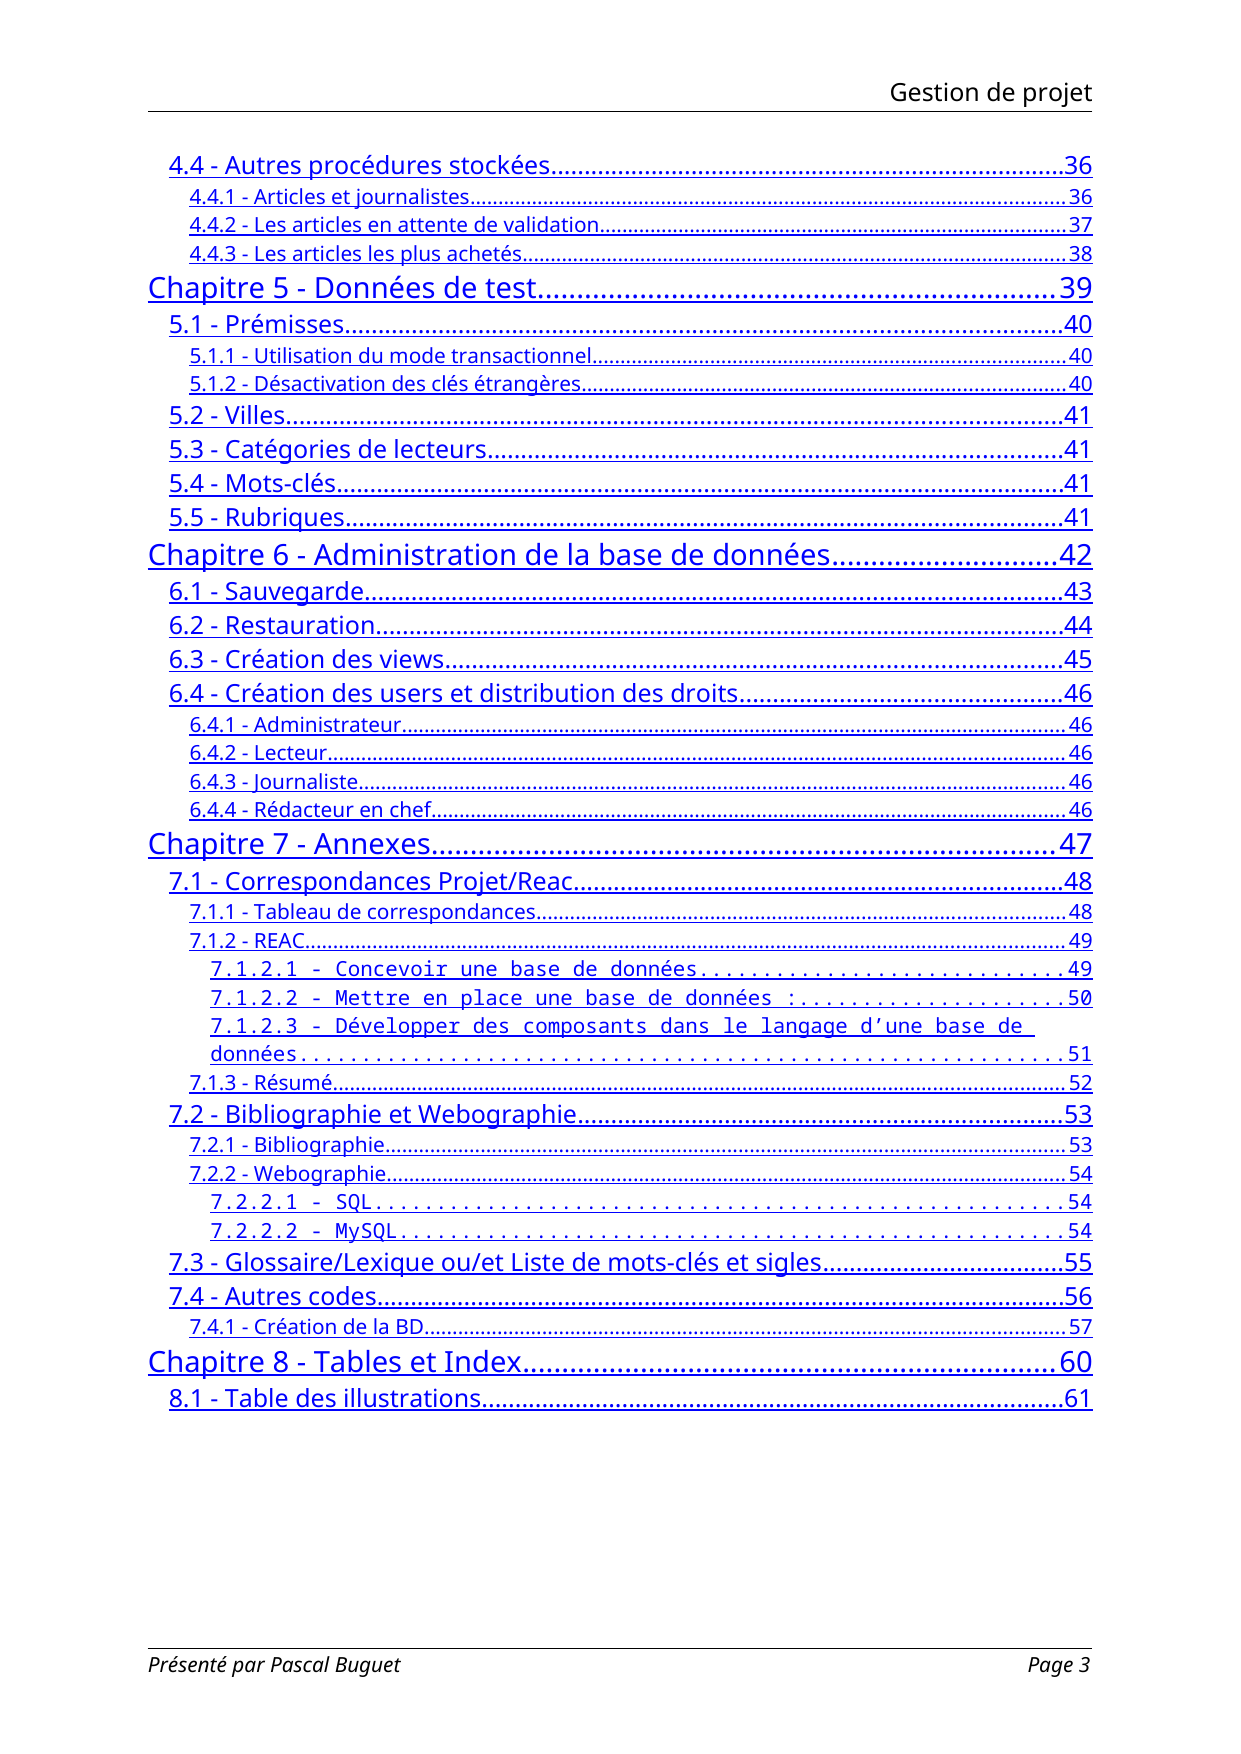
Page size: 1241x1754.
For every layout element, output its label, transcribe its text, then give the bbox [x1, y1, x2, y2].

text 7.3 - Glossaire/Lexique ou/et Liste de mots-clés et sigles 55 [168, 1244, 1092, 1273]
text Chapitre 5 - Données de test 39 [148, 267, 1092, 301]
text 6.1 - Sauvegarde 43 [168, 574, 1092, 602]
text [168, 1126, 1092, 1131]
text 5.2 - Villes 41 [168, 398, 1092, 427]
text 6.4.2 - Lecteur 46 [189, 738, 1092, 762]
text 7.2 - Bibliographie et Webographie 53 [168, 1096, 1092, 1125]
text [168, 893, 1092, 897]
text 5.1.2 - Désactivation des clés étrangères 40 [189, 369, 1092, 393]
text 6.2 - Restauration 44 [168, 608, 1092, 637]
text [168, 178, 1092, 182]
text Chapitre 6 - Administration de la base de données 42 [148, 534, 1092, 568]
text [168, 1274, 1092, 1278]
text 7.2.2.2 - MySQL 54 [210, 1216, 1092, 1240]
text 7.1.2.2 - Mettre en place une base de données : 50 [210, 983, 1092, 1007]
text [148, 1376, 1092, 1381]
text [168, 530, 1092, 534]
text [168, 337, 1092, 341]
text [148, 303, 1092, 307]
text 7.2.2.1 - SQL 54 [210, 1187, 1092, 1212]
text 6.4.3 - Journaliste 46 [189, 767, 1092, 791]
text 7.1 - Correspondances Projet/Reac 48 [168, 863, 1092, 892]
text 5.4 - Mots-clés 41 [168, 466, 1092, 495]
text [168, 496, 1092, 500]
text [168, 638, 1092, 642]
text [148, 570, 1092, 574]
text 5.3 - Catégories de lecteurs 41 [168, 432, 1092, 461]
text [168, 603, 1092, 608]
text [168, 428, 1092, 432]
text 6.4.4 - Rédacteur en chef 46 [189, 795, 1092, 819]
text 4.4 - Autres procédures stockées 36 [168, 148, 1092, 177]
text 4.4.2 - Les articles en attente de validation 37 [189, 210, 1092, 234]
text 5.1.1 - Utilisation du mode transactionnel 40 [189, 341, 1092, 365]
text 7.1.3 - Résumé 52 [189, 1068, 1092, 1092]
text 4.4.3 - Les articles les plus achetés 38 [189, 239, 1092, 263]
text 6.3 - Création des views 45 [168, 642, 1092, 671]
text 7.4 - Autres codes 56 [168, 1278, 1092, 1307]
text 5.1 - Prémisses 40 [168, 307, 1092, 336]
text 5.5 - Rubriques 41 [168, 500, 1092, 529]
text 7.1.1 - Tableau de correspondances 48 [189, 897, 1092, 922]
text [168, 462, 1092, 466]
text [168, 706, 1092, 710]
text 8.1 - Table des illustrations 61 [168, 1381, 1092, 1409]
text 4.4.1 - Articles et journalistes 36 [189, 182, 1092, 206]
text 7.1.2.1 - Concevoir une base de données 49 [210, 954, 1092, 978]
text Chapitre 8 - Tables et Index 60 [148, 1341, 1092, 1374]
text [168, 1308, 1092, 1312]
text 7.1.2.3 - Développer des composants dans le langage d’une base de données 51 [210, 1011, 1092, 1064]
text 7.4.1 - Création de la BD 57 [189, 1312, 1092, 1337]
text [148, 859, 1092, 863]
text [168, 1410, 1092, 1414]
text 7.2.1 - Bibliographie 53 [189, 1131, 1092, 1155]
text [168, 672, 1092, 676]
text 6.4.1 - Administrateur 46 [189, 710, 1092, 734]
text Chapitre 7 - Annexes 47 [148, 824, 1092, 857]
text 7.2.2 - Webographie 54 [189, 1159, 1092, 1183]
text 7.1.2 - REAC 49 [189, 926, 1092, 950]
text 6.4 - Création des users et distribution des droits 46 [168, 676, 1092, 705]
